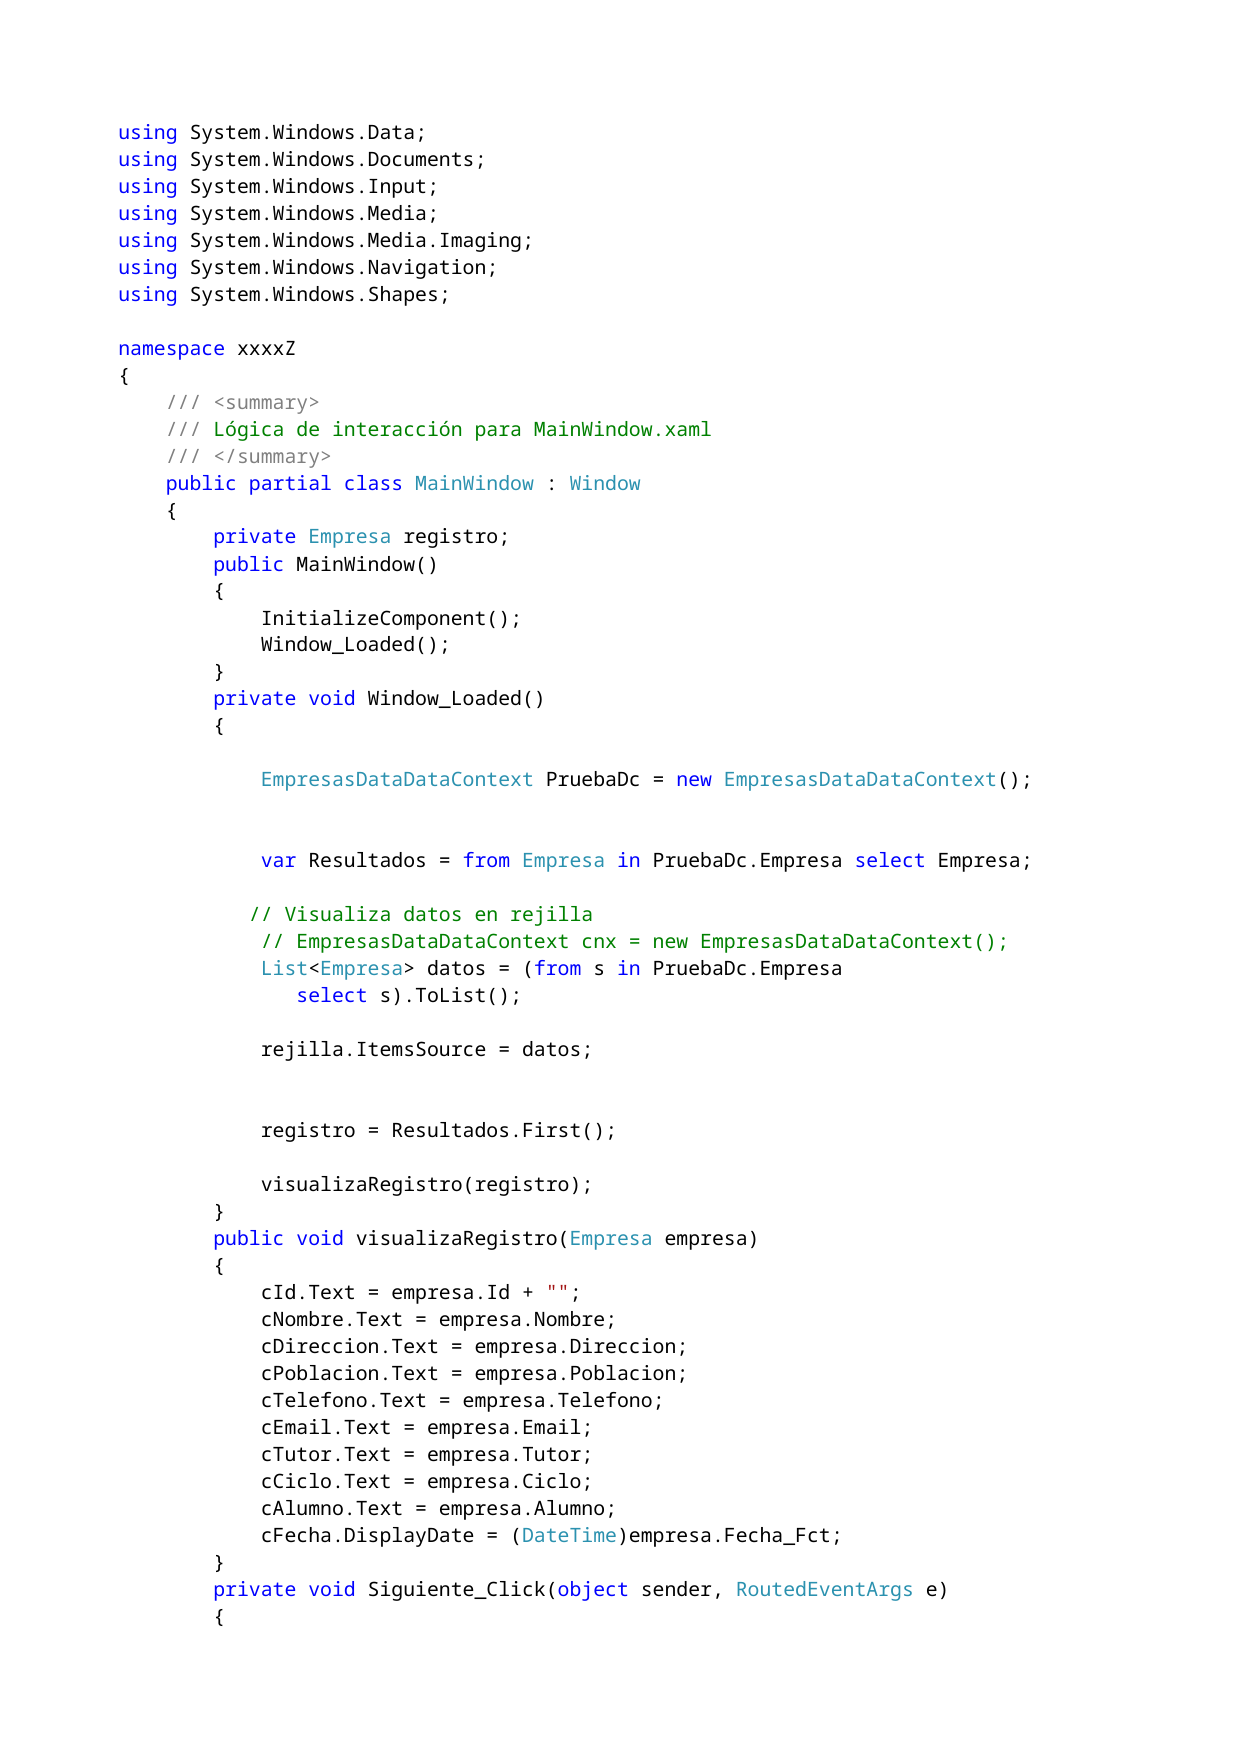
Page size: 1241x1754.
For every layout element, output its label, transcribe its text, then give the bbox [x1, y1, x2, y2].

text cCiclo.Text = empresa.Ciclo; [118, 1467, 1122, 1494]
text cDireccion.Text = empresa.Direccion; [118, 1332, 1122, 1359]
text visualizaRegistro(registro); [118, 1170, 1122, 1197]
text { [118, 577, 1122, 604]
text cNombre.Text = empresa.Nombre; [118, 1305, 1122, 1332]
text cTelefono.Text = empresa.Telefono; [118, 1386, 1122, 1413]
text using System.Windows.Data; [118, 118, 1122, 145]
text public MainWindow() [118, 550, 1122, 577]
text registro = Resultados.First(); [118, 1116, 1122, 1143]
text } [118, 658, 1122, 685]
text using System.Windows.Navigation; [118, 253, 1122, 280]
text { [118, 496, 1122, 523]
text using System.Windows.Media; [118, 199, 1122, 226]
text { [118, 1251, 1122, 1278]
text private Empresa registro; [118, 523, 1122, 550]
text { [118, 1602, 1122, 1629]
text } [118, 1197, 1122, 1224]
text public void visualizaRegistro(Empresa empresa) [118, 1224, 1122, 1251]
text { [118, 712, 1122, 739]
text List<Empresa> datos = (from s in PruebaDc.Empresa [118, 954, 1122, 981]
text private void Siguiente_Click(object sender, RoutedEventArgs e) [118, 1575, 1122, 1602]
text using System.Windows.Media.Imaging; [118, 226, 1122, 253]
text cEmail.Text = empresa.Email; [118, 1413, 1122, 1440]
text cAlumno.Text = empresa.Alumno; [118, 1494, 1122, 1521]
text /// </summary> [118, 442, 1122, 469]
text { [118, 361, 1122, 388]
text // Visualiza datos en rejilla [118, 901, 1122, 927]
text EmpresasDataDataContext PruebaDc = new EmpresasDataDataContext(); [118, 766, 1122, 793]
text cPoblacion.Text = empresa.Poblacion; [118, 1359, 1122, 1386]
text cTutor.Text = empresa.Tutor; [118, 1440, 1122, 1467]
text /// <summary> [118, 388, 1122, 415]
text using System.Windows.Shapes; [118, 280, 1122, 307]
text InitializeComponent(); [118, 604, 1122, 631]
text cId.Text = empresa.Id + ""; [118, 1278, 1122, 1305]
text cFecha.DisplayDate = (DateTime)empresa.Fecha_Fct; [118, 1521, 1122, 1548]
text namespace xxxxZ [118, 334, 1122, 361]
text public partial class MainWindow : Window [118, 469, 1122, 496]
text Window_Loaded(); [118, 631, 1122, 658]
text // EmpresasDataDataContext cnx = new EmpresasDataDataContext(); [118, 927, 1122, 954]
text rejilla.ItemsSource = datos; [118, 1035, 1122, 1062]
text } [118, 1548, 1122, 1575]
text using System.Windows.Input; [118, 172, 1122, 199]
text var Resultados = from Empresa in PruebaDc.Empresa select Empresa; [118, 847, 1122, 873]
text private void Window_Loaded() [118, 685, 1122, 712]
text /// Lógica de interacción para MainWindow.xaml [118, 415, 1122, 442]
text using System.Windows.Documents; [118, 145, 1122, 172]
text select s).ToList(); [118, 981, 1122, 1008]
